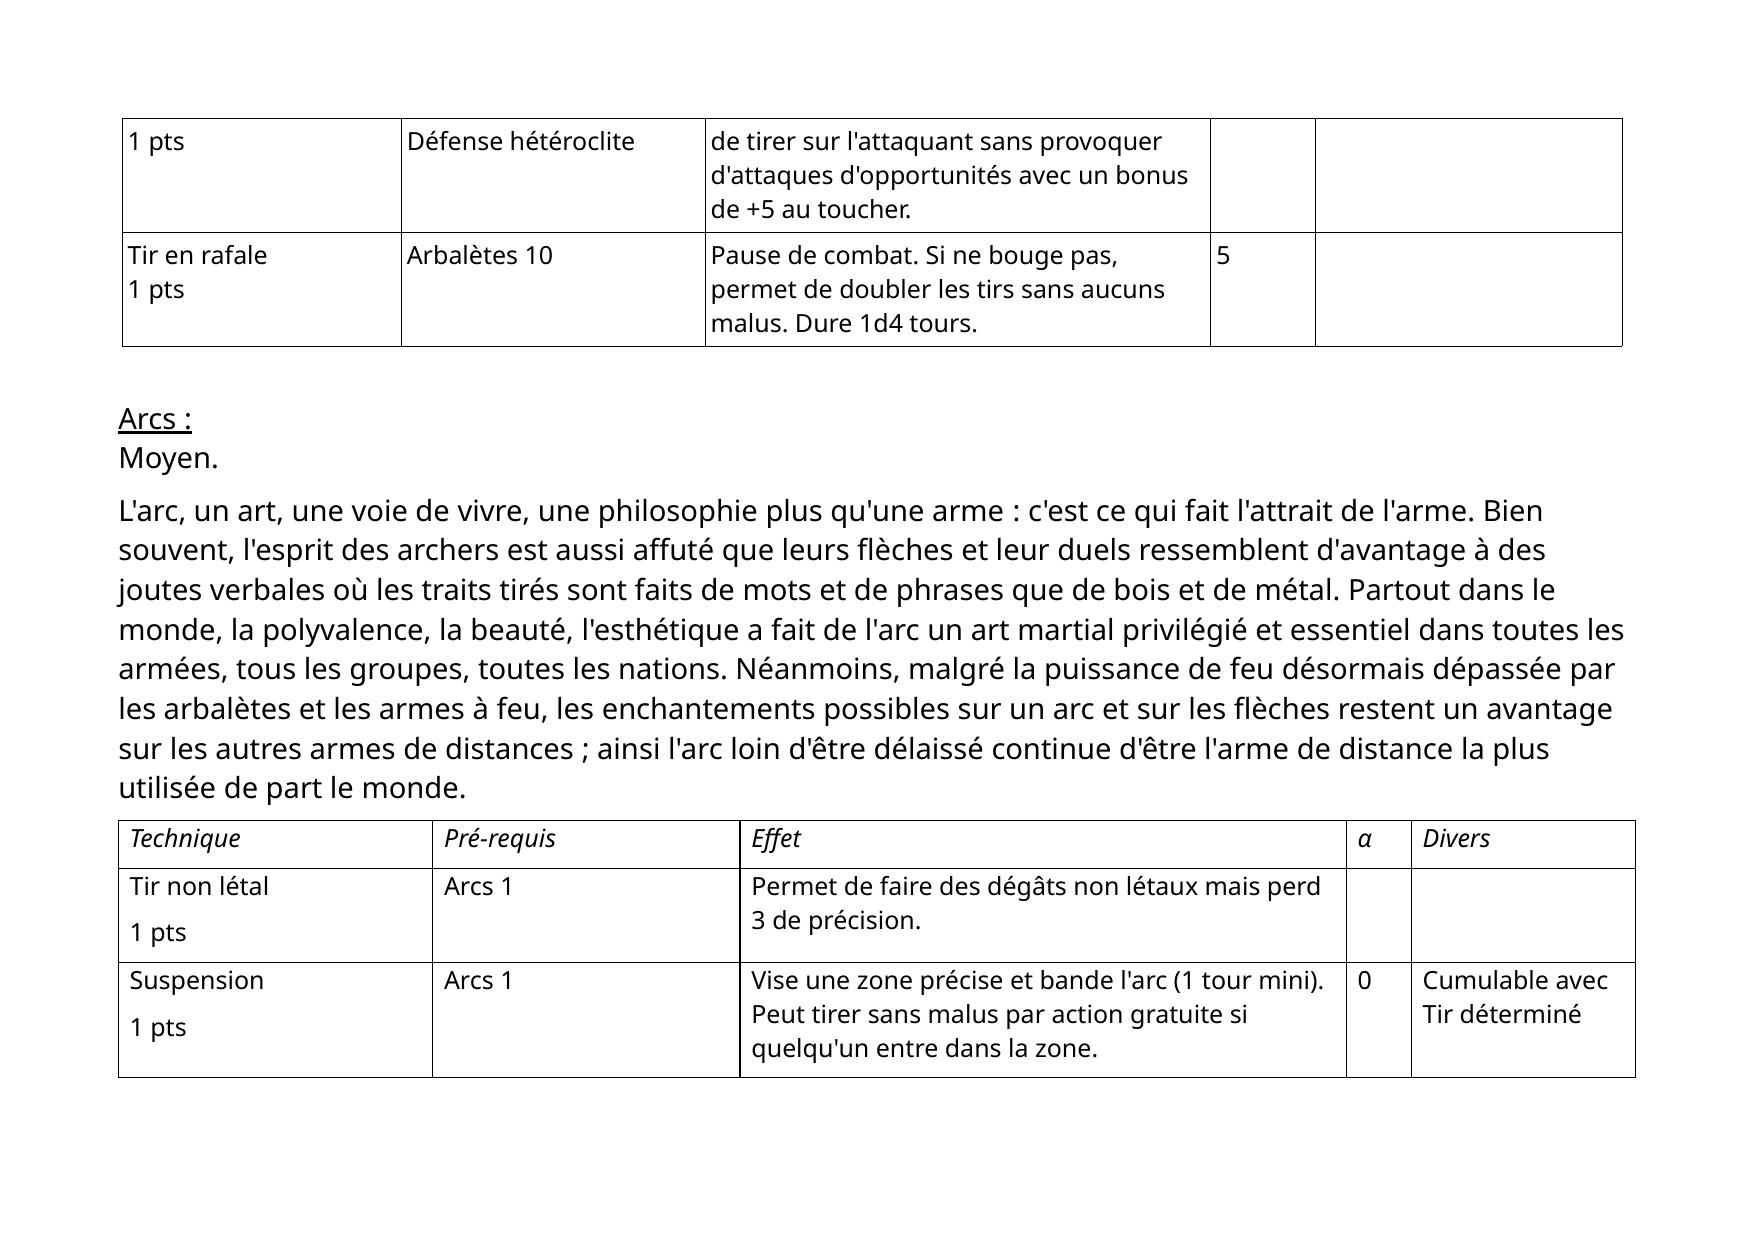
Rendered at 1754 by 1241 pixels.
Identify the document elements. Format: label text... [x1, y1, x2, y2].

table_header Divers [1412, 821, 1635, 867]
table_cell Arbalètes 10 [402, 233, 705, 346]
table_cell Arcs 1 [433, 963, 739, 1077]
text Moyen. [118, 438, 1636, 477]
table_cell [1316, 119, 1622, 232]
text L'arc, un art, une voie de vivre, une philosophie plus qu'une arme : c'est ce qui fait l'attrait de l'arme. Bien souvent, l'esprit des archers est aussi affuté que leurs flèches et leur duels ressemblent d'avantage à des joutes verbales où les traits tirés sont faits de mots et de phrases que de bois et de métal. Partout dans le monde, la polyvalence, la beauté, l'esthétique a fait de l'arc un art martial privilégié et essentiel dans toutes les armées, tous les groupes, toutes les nations. Néanmoins, malgré la puissance de feu désormais dépassée par les arbalètes et les armes à feu, les enchantements possibles sur un arc et sur les flèches restent un avantage sur les autres armes de distances ; ainsi l'arc loin d'être délaissé continue d'être l'arme de distance la plus utilisée de part le monde. [118, 490, 1636, 807]
table_cell Cumulable avec Tir déterminé [1412, 963, 1635, 1077]
table_cell [1316, 233, 1622, 346]
table_cell 0 [1347, 963, 1411, 1077]
table_cell de tirer sur l'attaquant sans provoquer d'attaques d'opportunités avec un bonus de +5 au toucher. [706, 119, 1210, 232]
table_cell Tir en rafale 1 pts [123, 233, 401, 346]
table_cell 1 pts [123, 119, 401, 232]
table_header Technique [119, 821, 432, 867]
table_cell [1211, 119, 1315, 232]
table_cell Tir non létal 1 pts [119, 869, 432, 962]
table_cell Défense hétéroclite [402, 119, 705, 232]
table_cell Permet de faire des dégâts non létaux mais perd 3 de précision. [741, 869, 1346, 962]
table_header α [1347, 821, 1411, 867]
table_cell Pause de combat. Si ne bouge pas, permet de doubler les tirs sans aucuns malus. Dure 1d4 tours. [706, 233, 1210, 346]
table_header Effet [741, 821, 1346, 867]
subtitle Arcs : [118, 398, 1636, 438]
table_cell [1347, 869, 1411, 962]
table_cell Suspension 1 pts [119, 963, 432, 1077]
table_cell Arcs 1 [433, 869, 739, 962]
table_cell [1412, 869, 1635, 962]
table_cell Vise une zone précise et bande l'arc (1 tour mini). Peut tirer sans malus par action gratuite si quelqu'un entre dans la zone. [741, 963, 1346, 1077]
table_header Pré-requis [433, 821, 739, 867]
table_cell 5 [1211, 233, 1315, 346]
